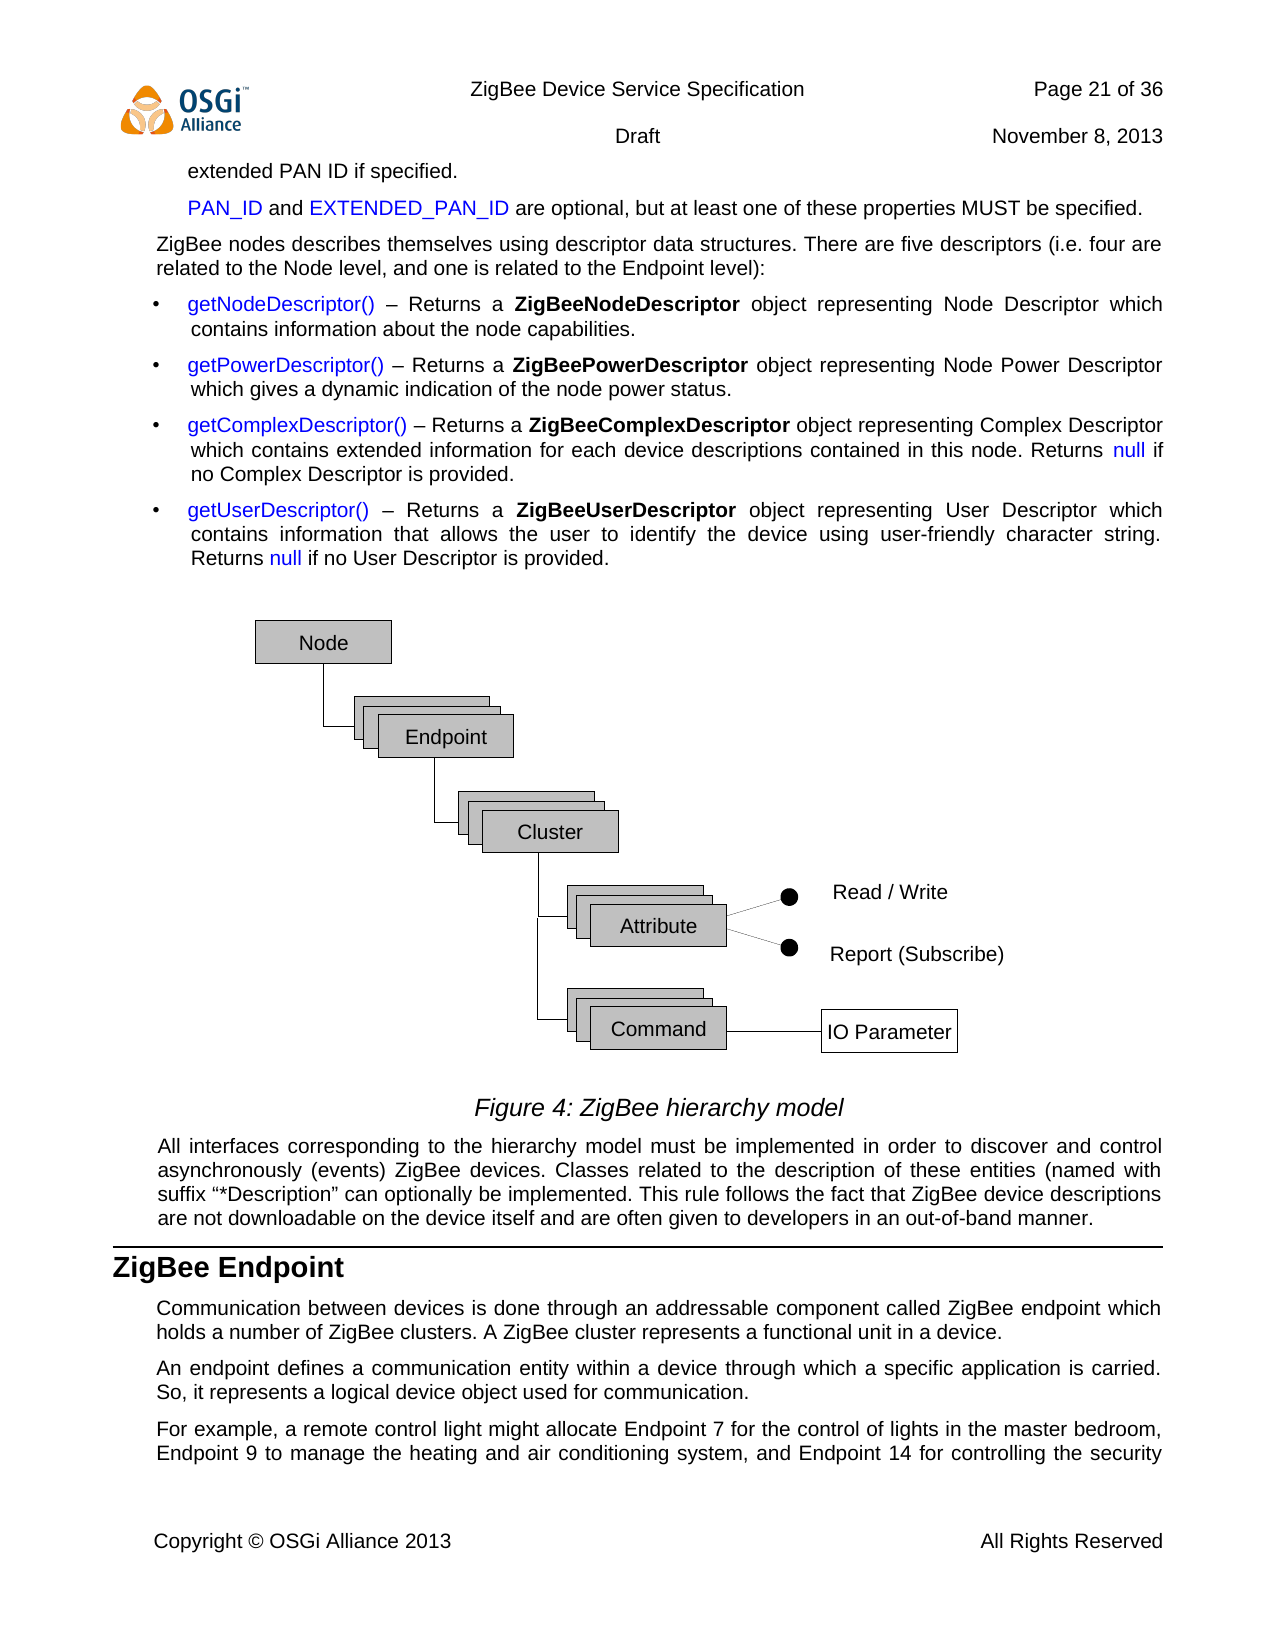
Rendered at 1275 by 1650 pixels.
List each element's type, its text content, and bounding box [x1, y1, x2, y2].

list getUserDescriptor() – Returns a ZigBeeUserDescriptor object representing User Descriptor which contains information that allows the user to identify the device using user-friendly character string. Returns null if no User Descriptor is provided. [152, 498, 1163, 570]
text An endpoint defines a communication entity within a device through which a specific application is carried. So, it represents a logical device object used for communication. [156, 1356, 1163, 1404]
list extended PAN ID if specified. [150, 159, 1163, 183]
list Figure 4: ZigBee hierarchy model [157, 1093, 1163, 1121]
text For example, a remote control light might allocate Endpoint 7 for the control of lights in the master bedroom, Endpoint 9 to manage the heating and air conditioning system, and Endpoint 14 for controlling the security [156, 1416, 1163, 1464]
list getNodeDescriptor() – Returns a ZigBeeNodeDescriptor object representing Node Descriptor which contains information about the node capabilities. [152, 292, 1163, 340]
text All interfaces corresponding to the hierarchy model must be implemented in order to discover and control asynchronously (events) ZigBee devices. Classes related to the description of these entities (named with suffix “*Description” can optionally be implemented. This rule follows the fact that ZigBee device descriptions are not downloadable on the device itself and are often given to developers in an out-of-band manner. [157, 1134, 1163, 1230]
text ZigBee nodes describes themselves using descriptor data structures. There are five descriptors (i.e. four are related to the Node level, and one is related to the Endpoint level): [156, 232, 1163, 280]
list getComplexDescriptor() – Returns a ZigBeeComplexDescriptor object representing Complex Descriptor which contains extended information for each device descriptions contained in this node. Returns null if no Complex Descriptor is provided. [152, 413, 1163, 485]
picture [113, 78, 257, 142]
list PAN_ID and EXTENDED_PAN_ID are optional, but at least one of these properties MUST be specified. [150, 195, 1163, 219]
subtitle ZigBee Endpoint [112, 1247, 1163, 1283]
list getPowerDescriptor() – Returns a ZigBeePowerDescriptor object representing Node Power Descriptor which gives a dynamic indication of the node power status. [152, 353, 1163, 401]
text Communication between devices is done through an addressable component called ZigBee endpoint which holds a number of ZigBee clusters. A ZigBee cluster represents a functional unit in a device. [156, 1296, 1163, 1343]
